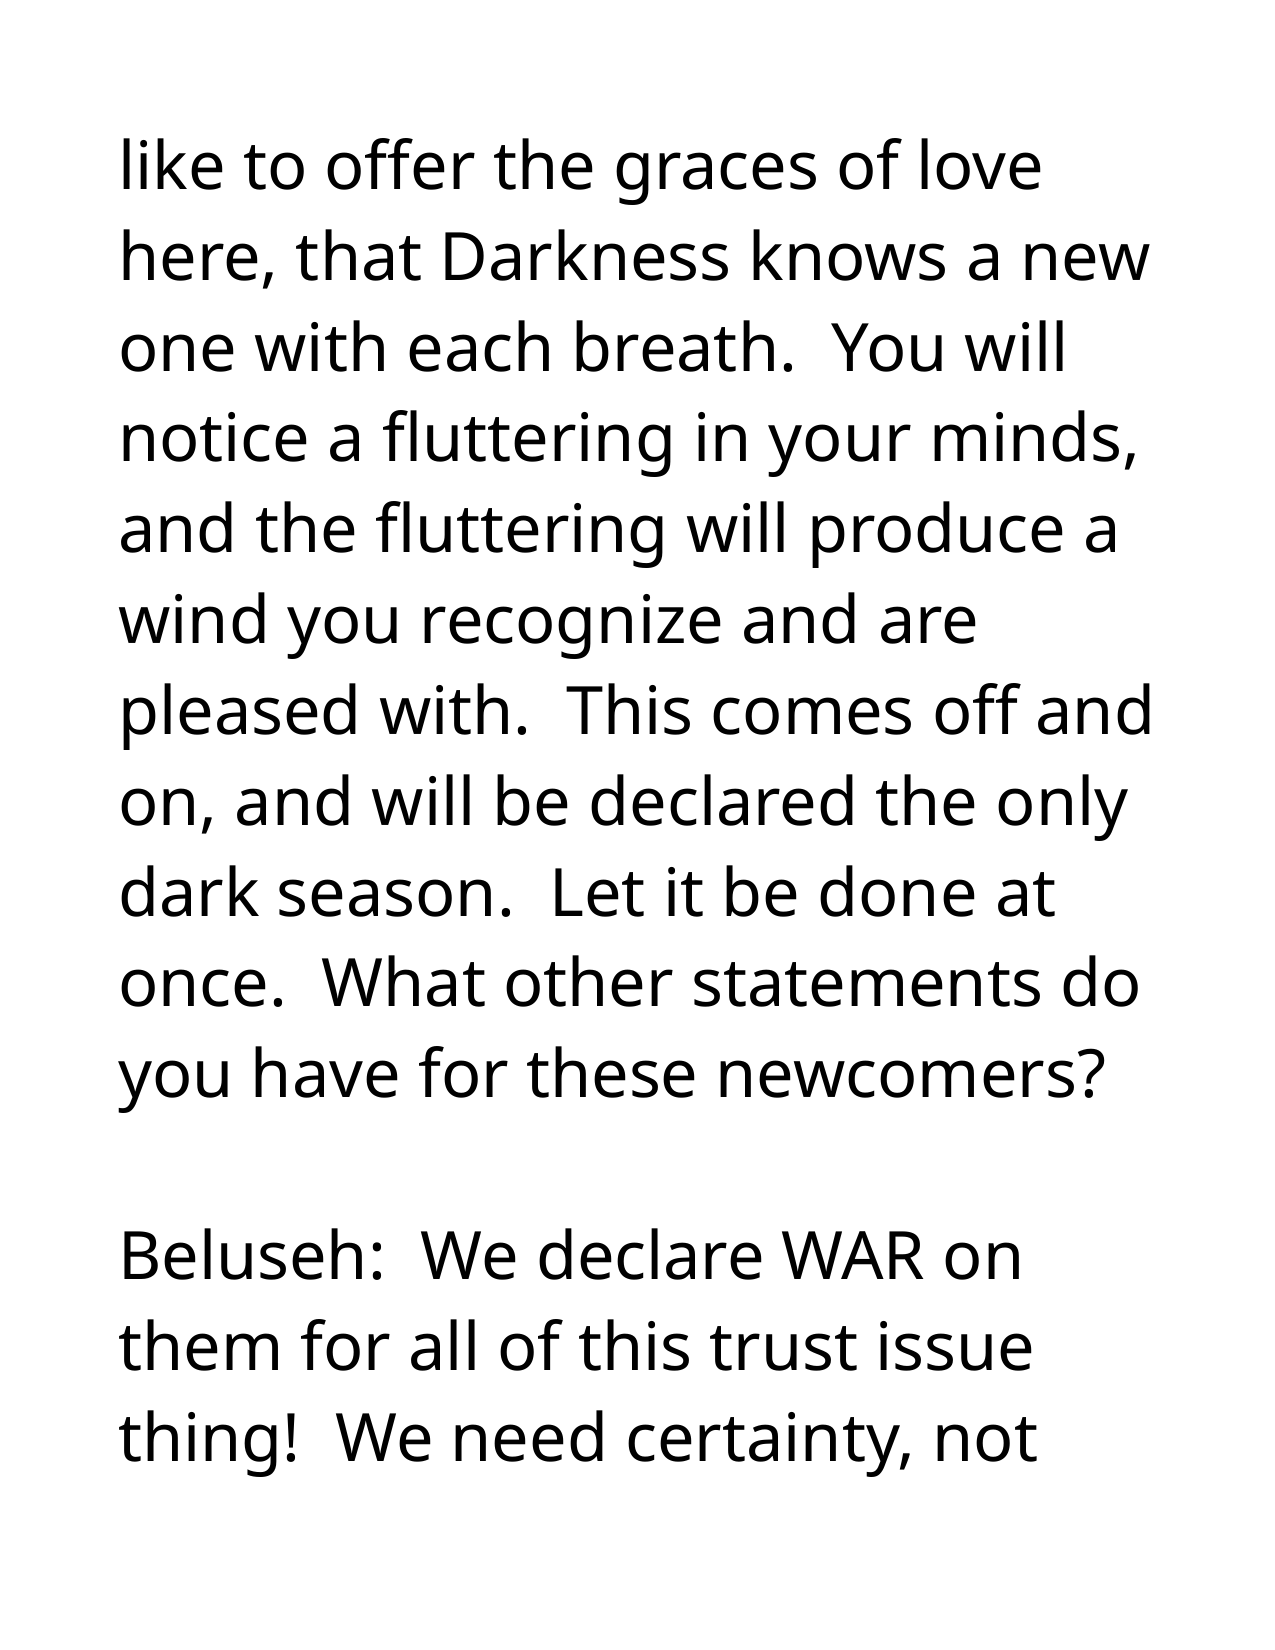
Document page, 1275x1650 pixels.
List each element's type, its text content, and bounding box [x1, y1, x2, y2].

text like to offer the graces of love here, that Darkness knows a new one with each breath. You will notice a fluttering in your minds, and the fluttering will produce a wind you recognize and are pleased with. This comes off and on, and will be declared the only dark season. Let it be done at once. What other statements do you have for these newcomers? [118, 118, 1157, 1117]
text Beluseh: We declare WAR on them for all of this trust issue thing! We need certainty, not [118, 1208, 1157, 1481]
